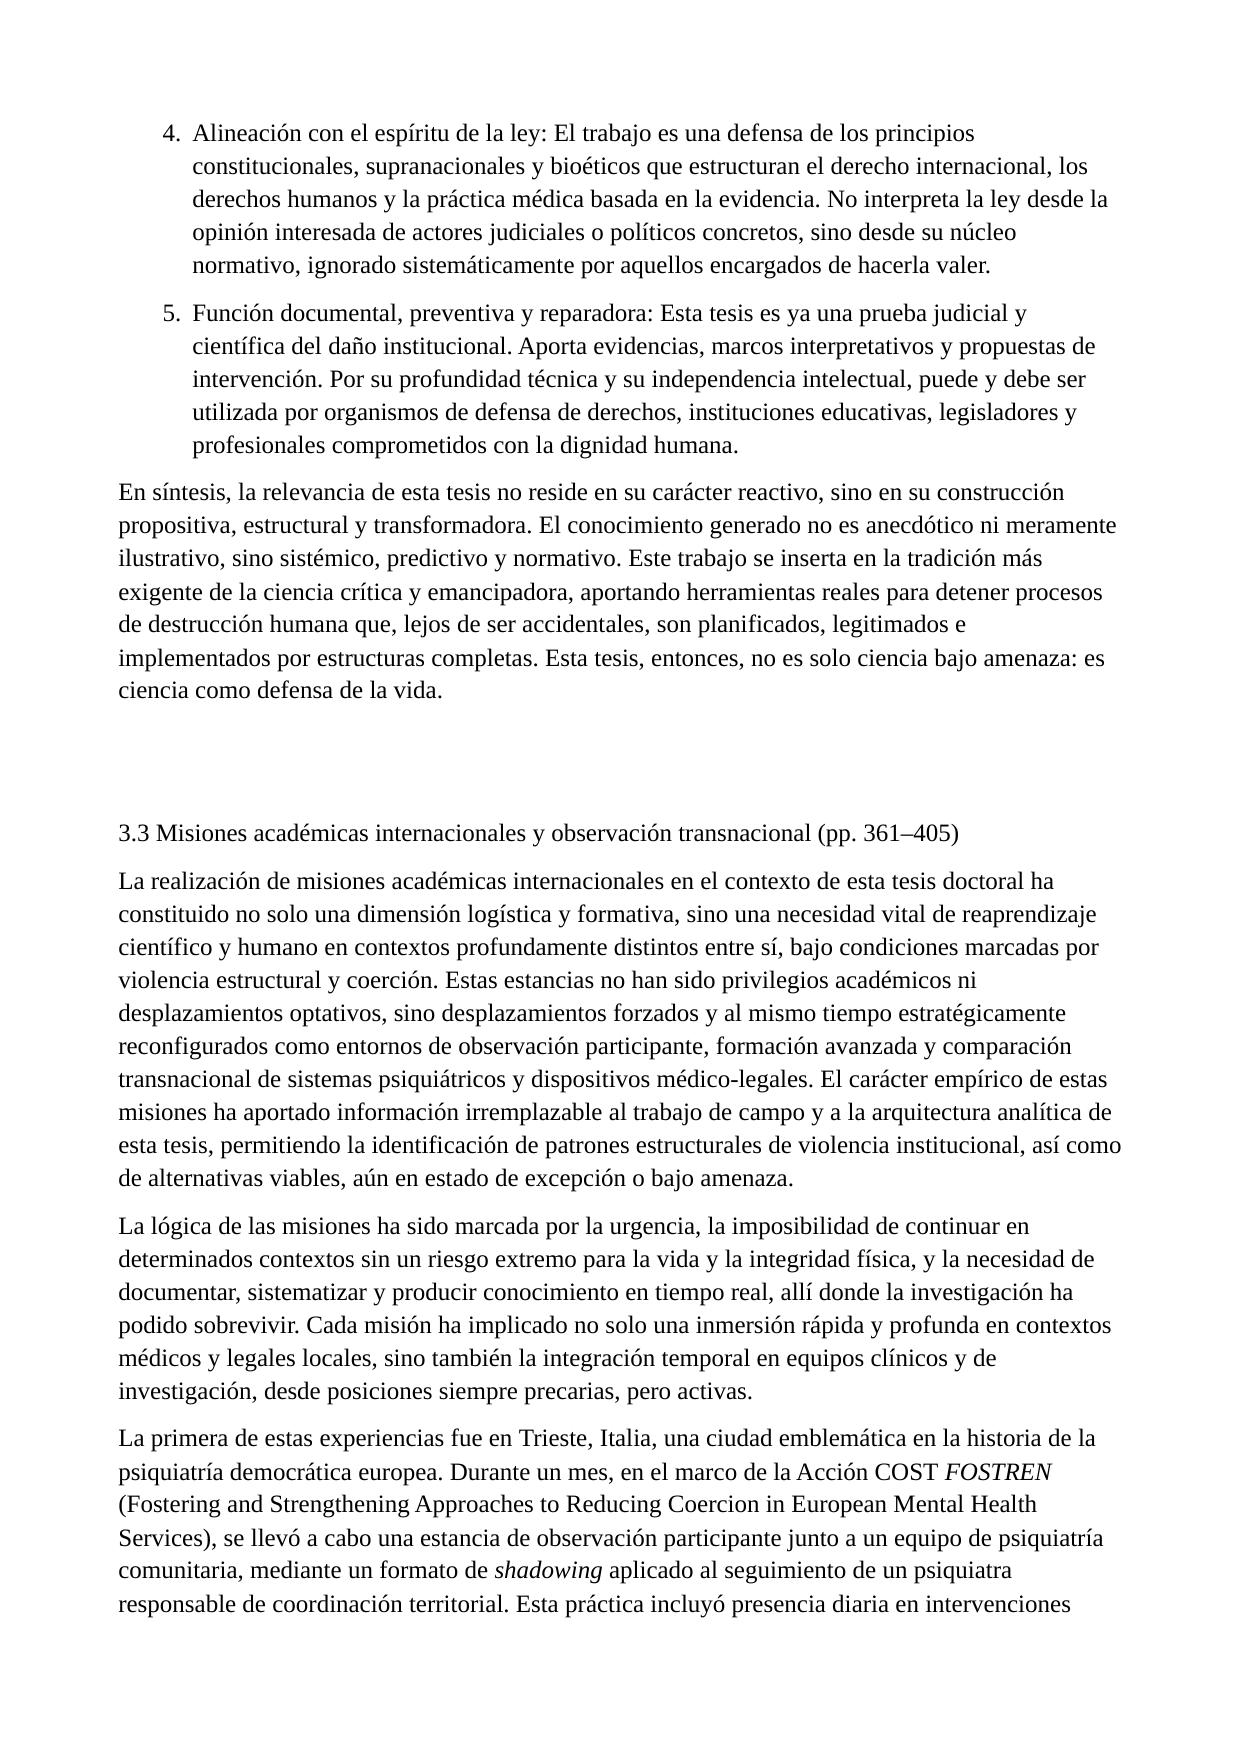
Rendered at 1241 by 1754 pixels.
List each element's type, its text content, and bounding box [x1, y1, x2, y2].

text En síntesis, la relevancia de esta tesis no reside en su carácter reactivo, sino en su construcción propositiva, estructural y transformadora. El conocimiento generado no es anecdótico ni meramente ilustrativo, sino sistémico, predictivo y normativo. Este trabajo se inserta en la tradición más exigente de la ciencia crítica y emancipadora, aportando herramientas reales para detener procesos de destrucción humana que, lejos de ser accidentales, son planificados, legitimados e implementados por estructuras completas. Esta tesis, entonces, no es solo ciencia bajo amenaza: es ciencia como defensa de la vida. [118, 477, 1122, 704]
text La primera de estas experiencias fue en Trieste, Italia, una ciudad emblemática en la historia de la psiquiatría democrática europea. Durante un mes, en el marco de la Acción COST FOSTREN (Fostering and Strengthening Approaches to Reducing Coercion in European Mental Health Services), se llevó a cabo una estancia de observación participante junto a un equipo de psiquiatría comunitaria, mediante un formato de shadowing aplicado al seguimiento de un psiquiatra responsable de coordinación territorial. Esta práctica incluyó presencia diaria en intervenciones [118, 1423, 1122, 1617]
text 3.3 Misiones académicas internacionales y observación transnacional (pp. 361–405) [118, 818, 1122, 847]
list Alineación con el espíritu de la ley: El trabajo es una defensa de los principios constitucionales, supranacionales y bioéticos que estructuran el derecho internacional, los derechos humanos y la práctica médica basada en la evidencia. No interpreta la ley desde la opinión interesada de actores judiciales o políticos concretos, sino desde su núcleo normativo, ignorado sistemáticamente por aquellos encargados de hacerla valer. [162, 118, 1122, 279]
text La lógica de las misiones ha sido marcada por la urgencia, la imposibilidad de continuar en determinados contextos sin un riesgo extremo para la vida y la integridad física, y la necesidad de documentar, sistematizar y producir conocimiento en tiempo real, allí donde la investigación ha podido sobrevivir. Cada misión ha implicado no solo una inmersión rápida y profunda en contextos médicos y legales locales, sino también la integración temporal en equipos clínicos y de investigación, desde posiciones siempre precarias, pero activas. [118, 1211, 1122, 1405]
list Función documental, preventiva y reparadora: Esta tesis es ya una prueba judicial y científica del daño institucional. Aporta evidencias, marcos interpretativos y propuestas de intervención. Por su profundidad técnica y su independencia intelectual, puede y debe ser utilizada por organismos de defensa de derechos, instituciones educativas, legisladores y profesionales comprometidos con la dignidad humana. [162, 298, 1122, 459]
text La realización de misiones académicas internacionales en el contexto de esta tesis doctoral ha constituido no solo una dimensión logística y formativa, sino una necesidad vital de reaprendizaje científico y humano en contextos profundamente distintos entre sí, bajo condiciones marcadas por violencia estructural y coerción. Estas estancias no han sido privilegios académicos ni desplazamientos optativos, sino desplazamientos forzados y al mismo tiempo estratégicamente reconfigurados como entornos de observación participante, formación avanzada y comparación transnacional de sistemas psiquiátricos y dispositivos médico-legales. El carácter empírico de estas misiones ha aportado información irremplazable al trabajo de campo y a la arquitectura analítica de esta tesis, permitiendo la identificación de patrones estructurales de violencia institucional, así como de alternativas viables, aún en estado de excepción o bajo amenaza. [118, 866, 1122, 1192]
